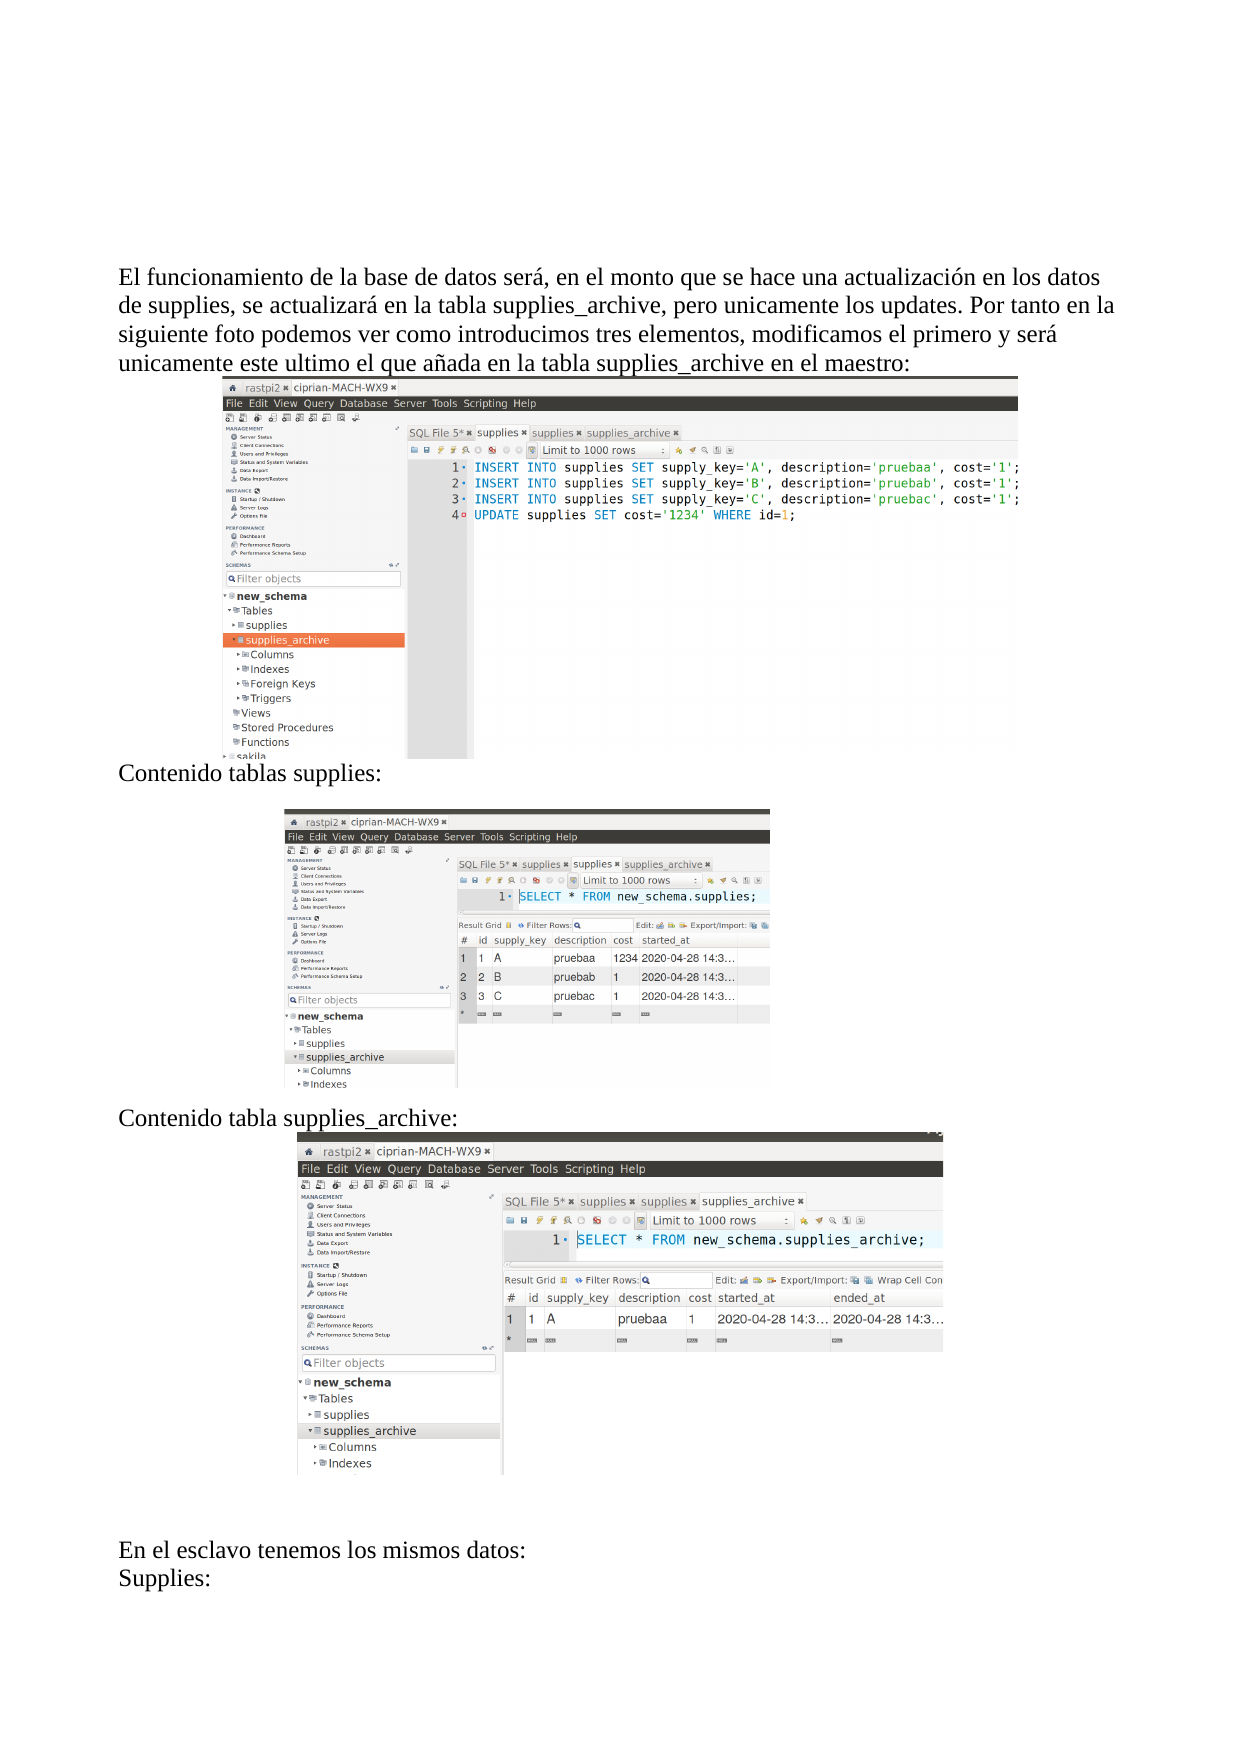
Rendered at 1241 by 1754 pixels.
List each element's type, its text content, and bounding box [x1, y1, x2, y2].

text Contenido tabla supplies_archive: [118, 1103, 1122, 1132]
picture [284, 809, 770, 1088]
text Supplies: [118, 1563, 1122, 1592]
text Contenido tablas supplies: [118, 377, 1122, 787]
picture [297, 1132, 944, 1475]
text El funcionamiento de la base de datos será, en el monto que se hace una actualización en los datos de supplies, se actualizará en la tabla supplies_archive, pero unicamente los updates. Por tanto en la siguiente foto podemos ver como introducimos tres elementos, modificamos el primero y será unicamente este ultimo el que añada en la tabla supplies_archive en el maestro: [118, 262, 1122, 377]
picture [222, 376, 1018, 759]
text En el esclavo tenemos los mismos datos: [118, 1535, 1122, 1563]
